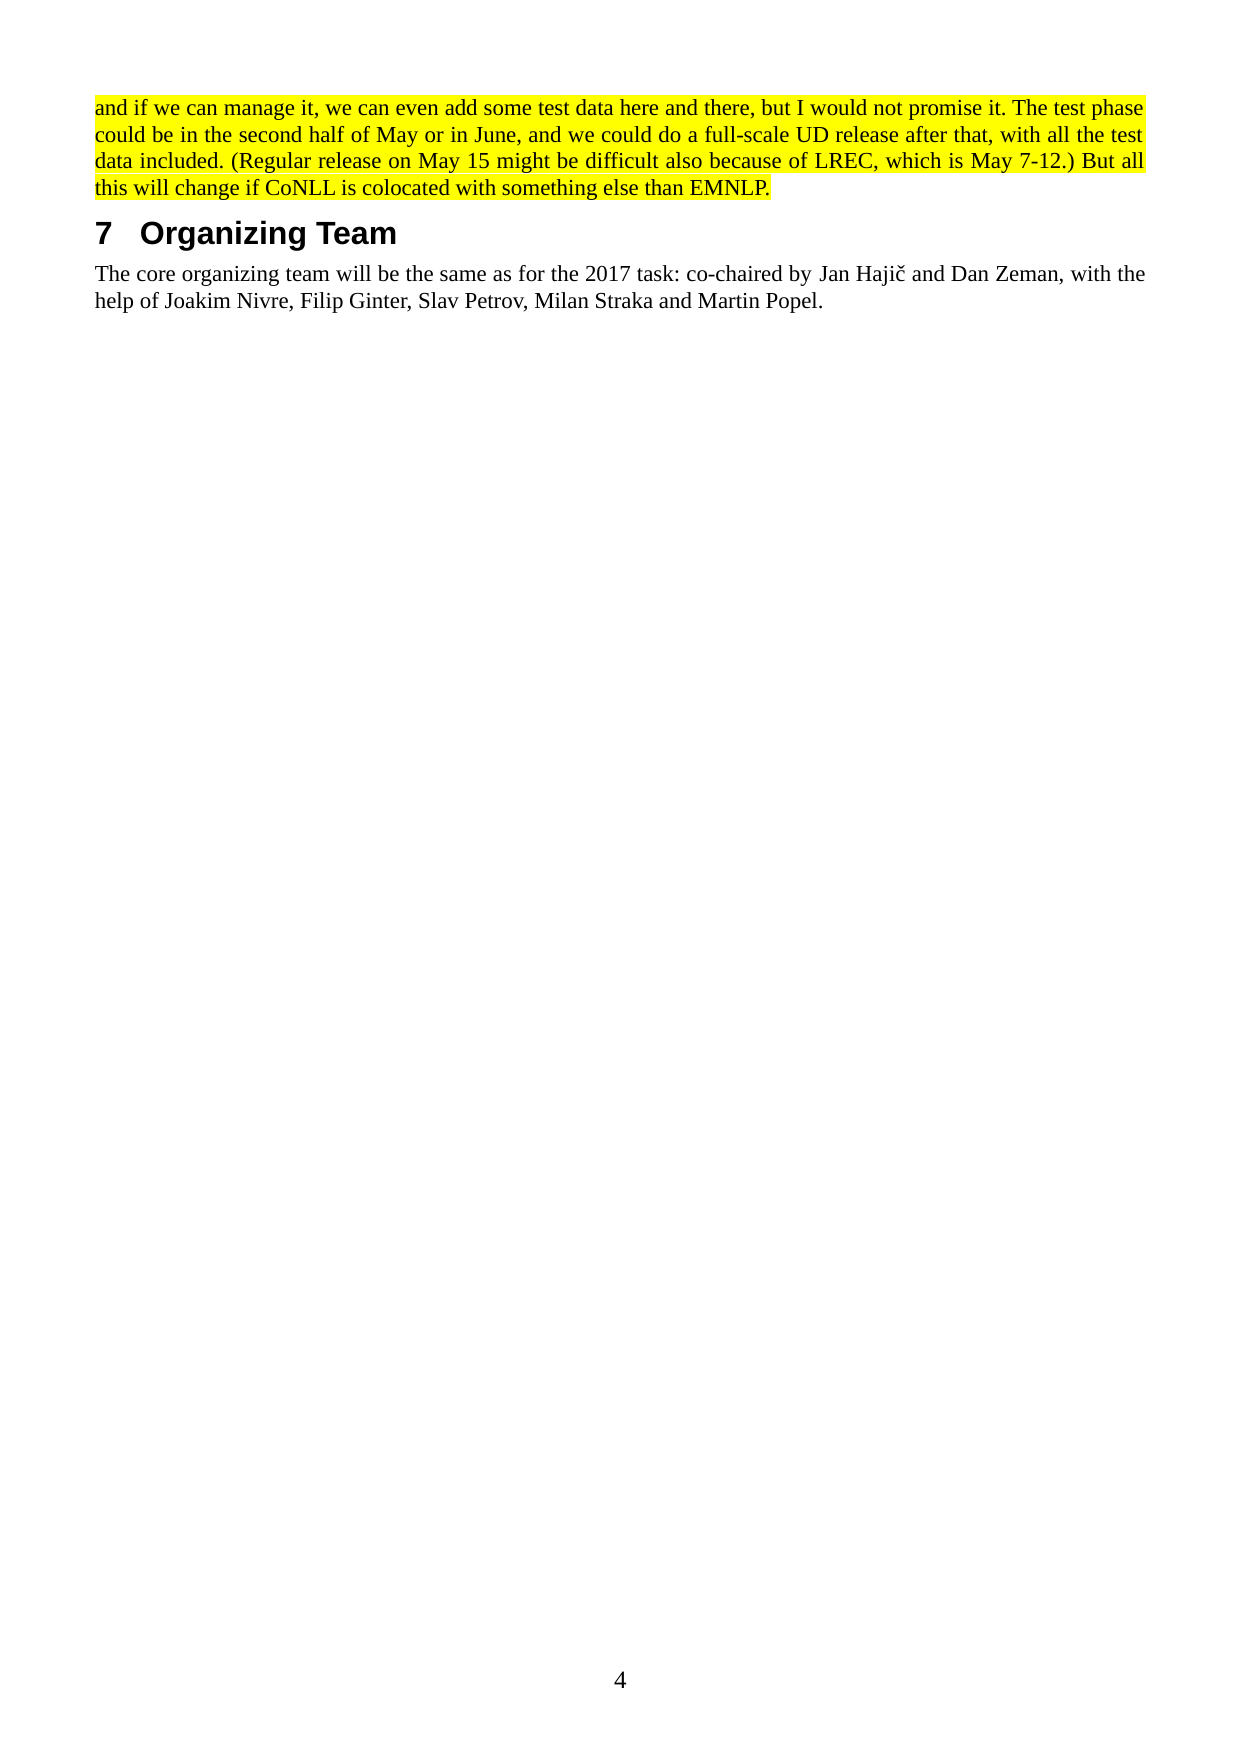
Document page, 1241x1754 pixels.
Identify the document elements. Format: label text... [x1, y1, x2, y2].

text and if we can manage it, we can even add some test data here and there, but I would not promise it. The test phase could be in the second half of May or in June, and we could do a full-scale UD release after that, with all the test data included. (Regular release on May 15 might be difficult also because of LREC, which is May 7-12.) But all this will change if CoNLL is colocated with something else than EMNLP. [94, 94, 1146, 200]
subtitle Organizing Team [94, 215, 1146, 252]
text The core organizing team will be the same as for the 2017 task: co-chaired by Jan Hajič and Dan Zeman, with the help of Joakim Nivre, Filip Ginter, Slav Petrov, Milan Straka and Martin Popel. [94, 260, 1146, 313]
